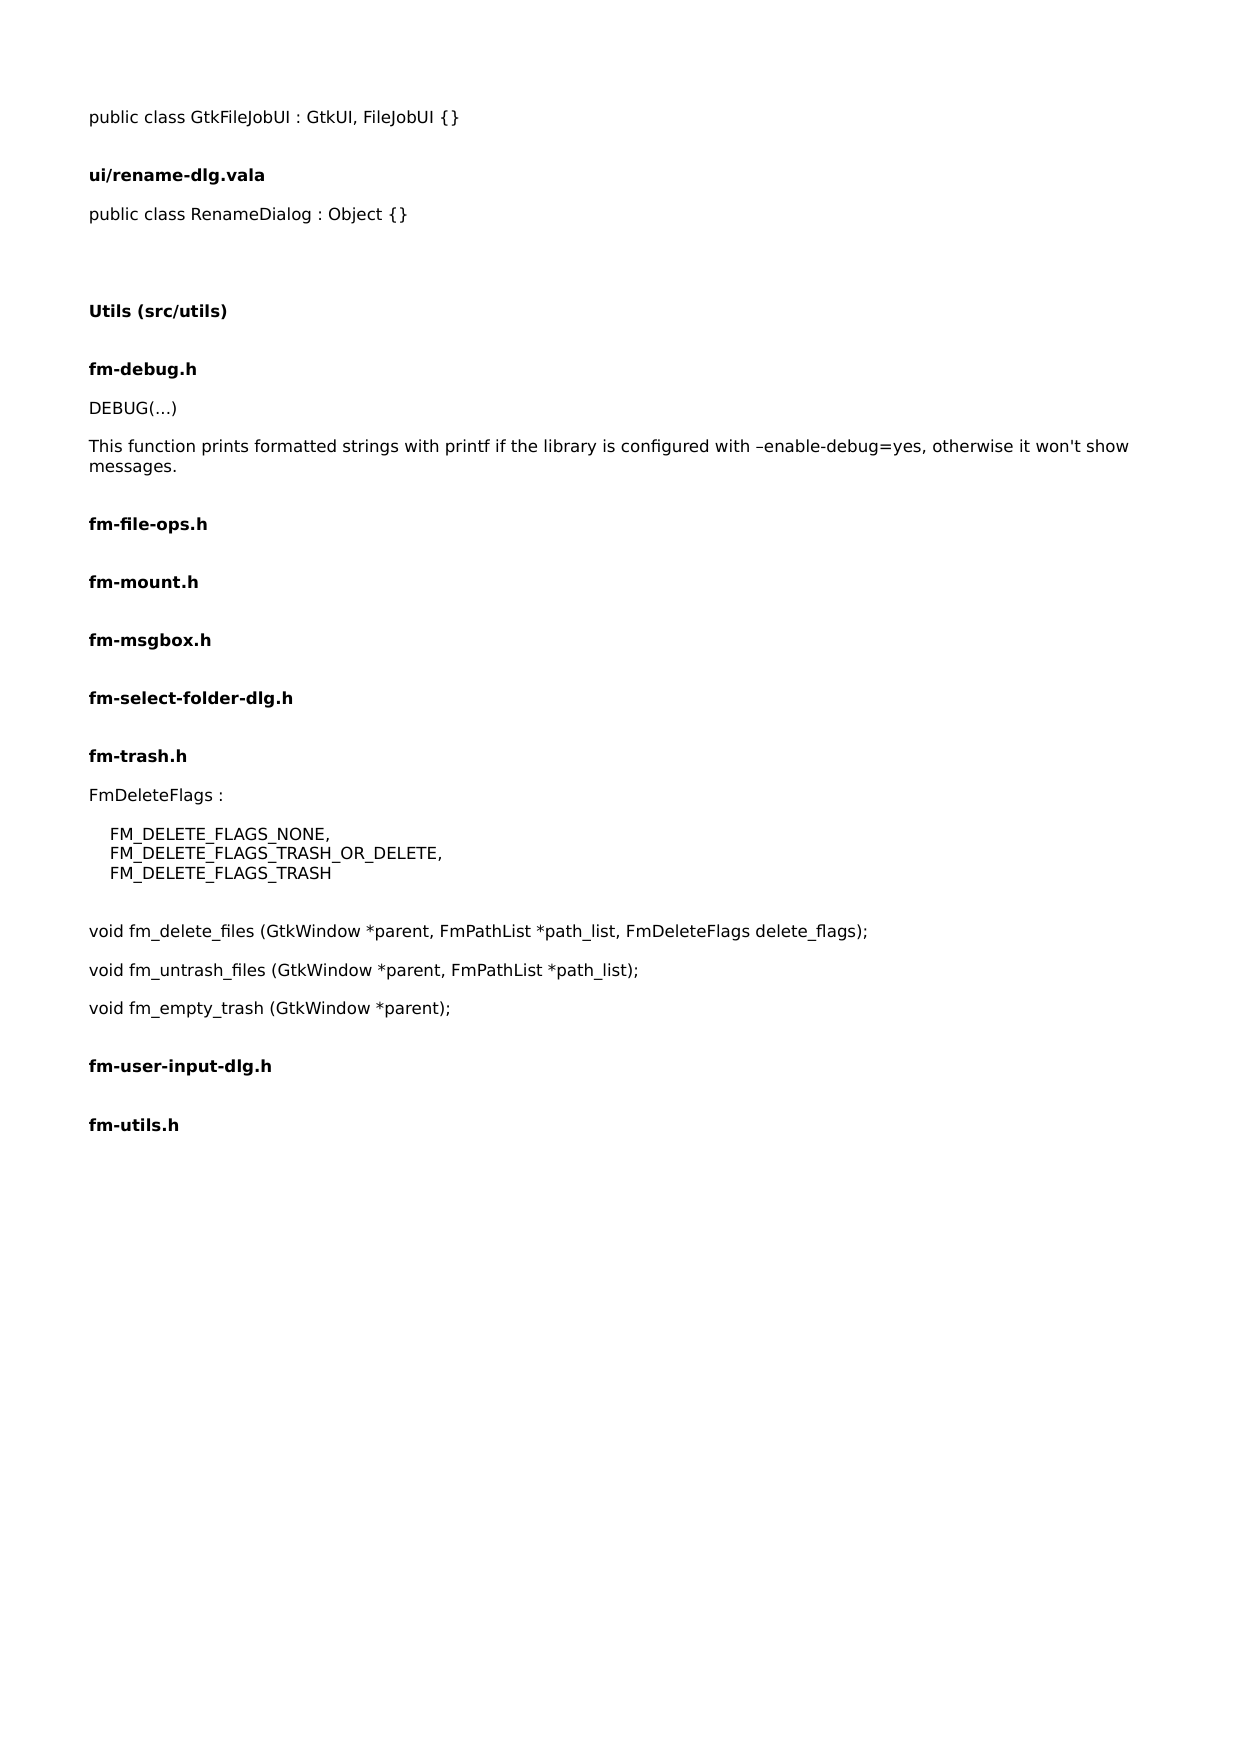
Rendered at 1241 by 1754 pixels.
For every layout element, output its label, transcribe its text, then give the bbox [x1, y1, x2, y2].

text void fm_delete_files (GtkWindow *parent, FmPathList *path_list, FmDeleteFlags delete_flags); [88, 922, 1152, 941]
text FM_DELETE_FLAGS_NONE, [88, 825, 1152, 844]
text fm-utils.h [88, 1115, 1152, 1135]
text ui/rename-dlg.vala [88, 166, 1152, 185]
text Utils (src/utils) [88, 302, 1152, 321]
text FmDeleteFlags : [88, 786, 1152, 805]
text This function prints formatted strings with printf if the library is configured with –enable-debug=yes, otherwise it won't show messages. [88, 437, 1152, 476]
text public class GtkFileJobUI : GtkUI, FileJobUI {} [88, 108, 1152, 127]
text fm-user-input-dlg.h [88, 1057, 1152, 1077]
text DEBUG(...) [88, 398, 1152, 418]
text void fm_untrash_files (GtkWindow *parent, FmPathList *path_list); [88, 960, 1152, 980]
text public class RenameDialog : Object {} [88, 205, 1152, 224]
text fm-file-ops.h [88, 515, 1152, 534]
text fm-select-folder-dlg.h [88, 689, 1152, 708]
text fm-trash.h [88, 747, 1152, 767]
text fm-msgbox.h [88, 631, 1152, 650]
text FM_DELETE_FLAGS_TRASH [88, 863, 1152, 883]
text fm-debug.h [88, 360, 1152, 379]
text fm-mount.h [88, 573, 1152, 592]
text FM_DELETE_FLAGS_TRASH_OR_DELETE, [88, 844, 1152, 863]
text void fm_empty_trash (GtkWindow *parent); [88, 999, 1152, 1018]
